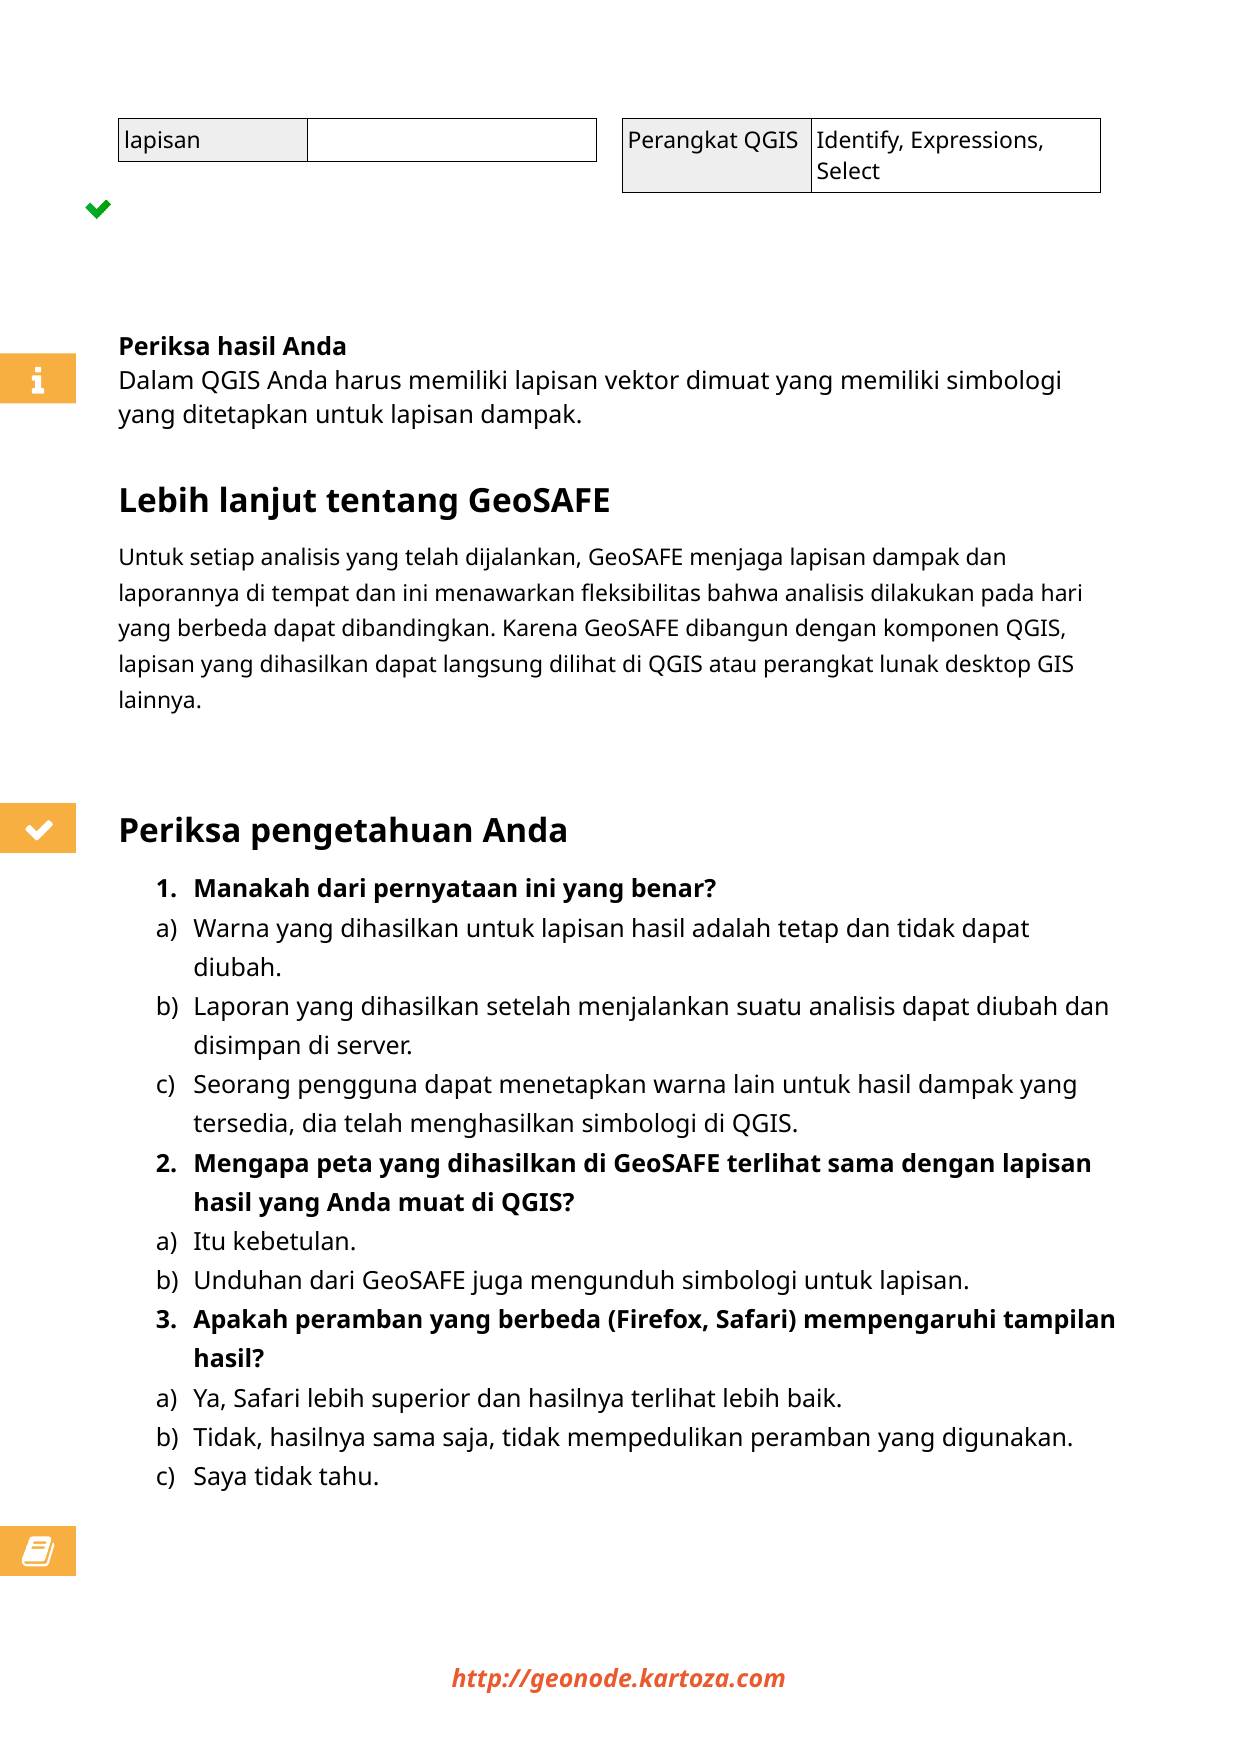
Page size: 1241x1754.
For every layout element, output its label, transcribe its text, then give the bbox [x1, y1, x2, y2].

table_cell Perangkat QGIS [623, 119, 811, 192]
subtitle Lebih lanjut tentang GeoSAFE [118, 477, 1122, 522]
list Manakah dari pernyataan ini yang benar? [156, 871, 1122, 905]
list Seorang pengguna dapat menetapkan warna lain untuk hasil dampak yang tersedia, dia telah menghasilkan simbologi di QGIS. [156, 1067, 1122, 1140]
subtitle Periksa pengetahuan Anda [118, 807, 1122, 852]
table_cell Identify, Expressions, Select [812, 119, 1100, 192]
list Warna yang dihasilkan untuk lapisan hasil adalah tetap dan tidak dapat diubah. [156, 910, 1122, 983]
list Tidak, hasilnya sama saja, tidak mempedulikan peramban yang digunakan. [156, 1419, 1122, 1453]
text Periksa hasil Anda [118, 328, 1122, 363]
list Unduhan dari GeoSAFE juga mengunduh simbologi untuk lapisan. [156, 1263, 1122, 1297]
text Untuk setiap analisis yang telah dijalankan, GeoSAFE menjaga lapisan dampak dan laporannya di tempat dan ini menawarkan fleksibilitas bahwa analisis dilakukan pada hari yang berbeda dapat dibandingkan. Karena GeoSAFE dibangun dengan komponen QGIS, lapisan yang dihasilkan dapat langsung dilihat di QGIS atau perangkat lunak desktop GIS lainnya. [118, 541, 1122, 716]
text Dalam QGIS Anda harus memiliki lapisan vektor dimuat yang memiliki simbologi yang ditetapkan untuk lapisan dampak. [118, 363, 1122, 465]
list Laporan yang dihasilkan setelah menjalankan suatu analisis dapat diubah dan disimpan di server. [156, 988, 1122, 1062]
table_cell [308, 119, 596, 161]
list Ya, Safari lebih superior dan hasilnya terlihat lebih baik. [156, 1380, 1122, 1414]
list Saya tidak tahu. [156, 1458, 1122, 1493]
list Itu kebetulan. [156, 1223, 1122, 1258]
list Mengapa peta yang dihasilkan di GeoSAFE terlihat sama dengan lapisan hasil yang Anda muat di QGIS? [156, 1145, 1122, 1218]
list Apakah peramban yang berbeda (Firefox, Safari) mempengaruhi tampilan hasil? [156, 1302, 1122, 1375]
table_cell lapisan [119, 119, 307, 161]
